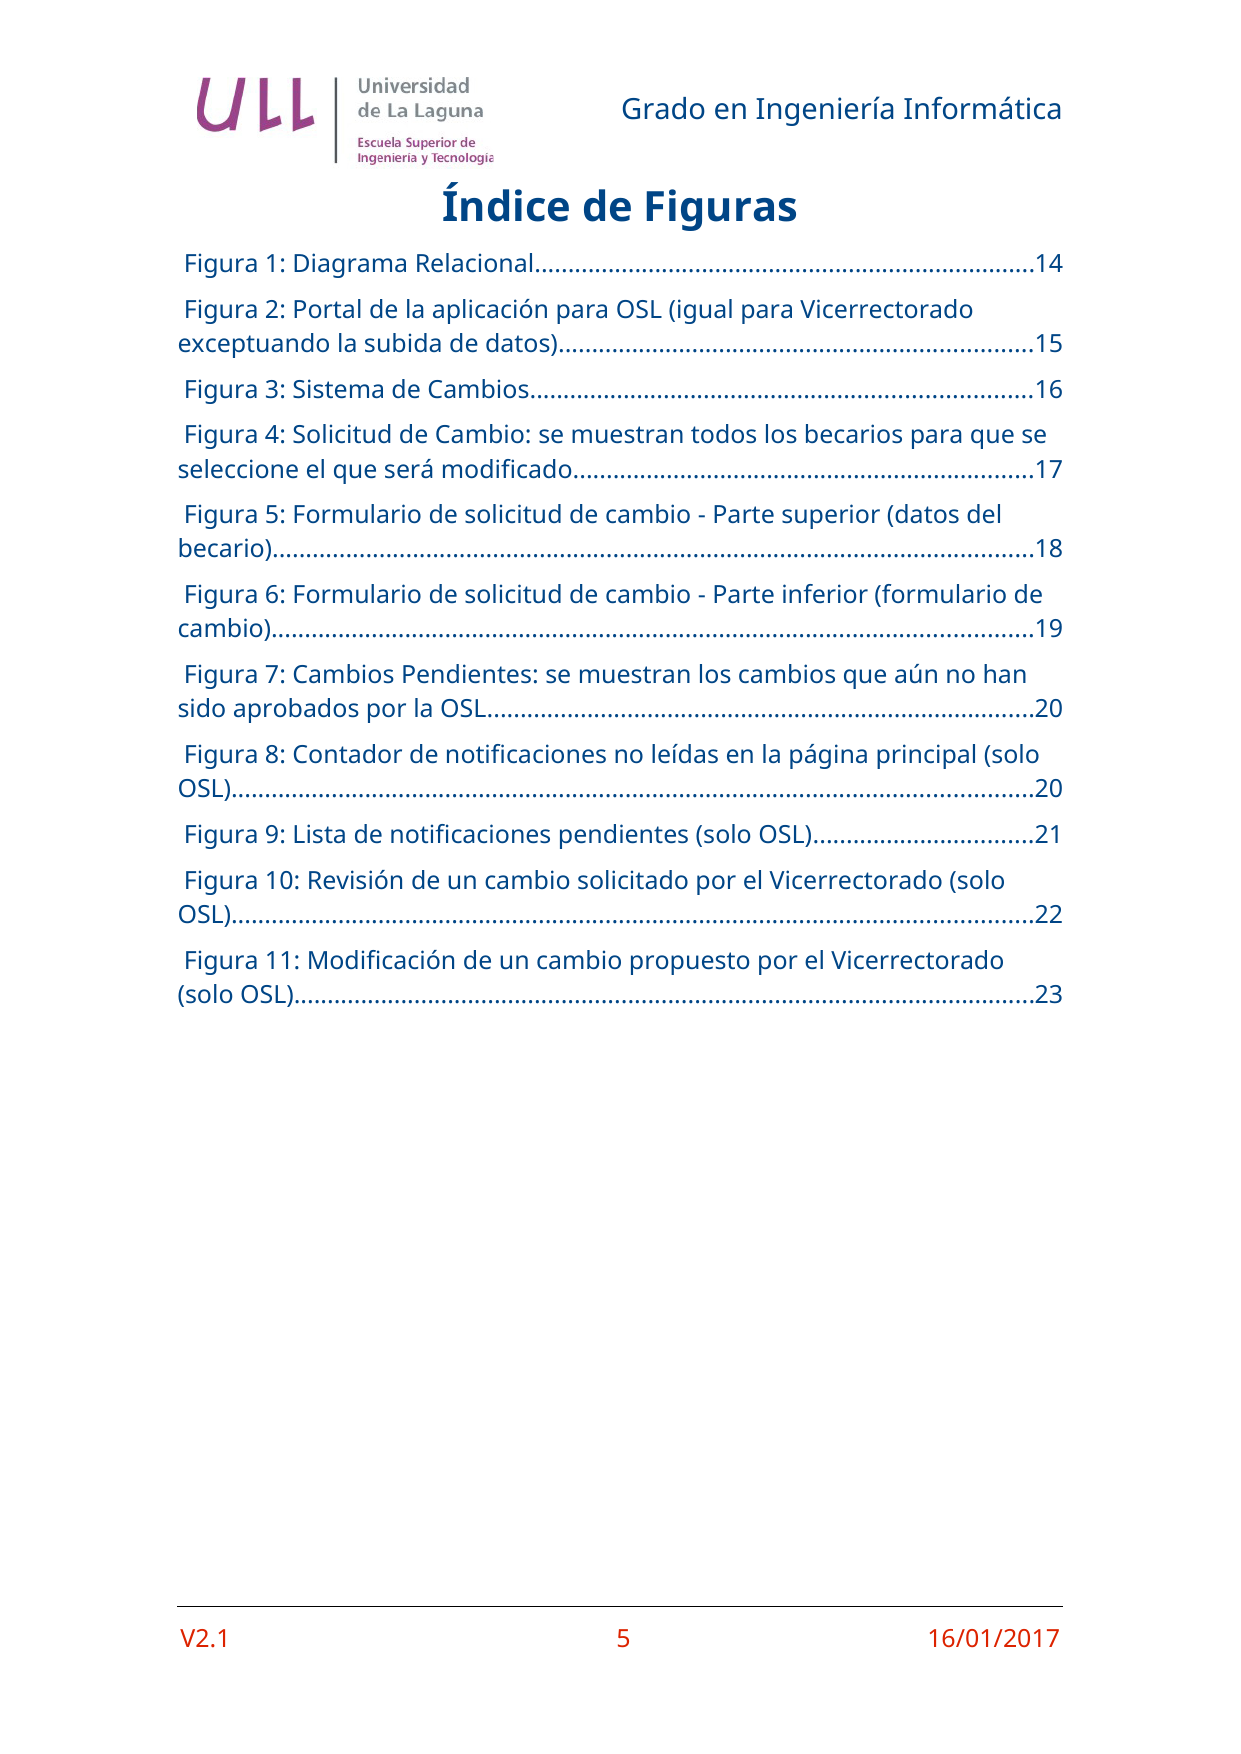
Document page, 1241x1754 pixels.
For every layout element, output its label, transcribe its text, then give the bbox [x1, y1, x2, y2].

text Figura 3: Sistema de Cambios 16 [177, 371, 1063, 405]
text Figura 8: Contador de notificaciones no leídas en la página principal (solo OSL) 20 [177, 737, 1063, 805]
text Figura 1: Diagrama Relacional 14 [177, 246, 1063, 280]
picture [197, 77, 494, 173]
text Figura 11: Modificación de un cambio propuesto por el Vicerrectorado (solo OSL) 23 [177, 942, 1063, 1011]
text Figura 2: Portal de la aplicación para OSL (igual para Vicerrectorado exceptuando la subida de datos) 15 [177, 291, 1063, 359]
text Figura 6: Formulario de solicitud de cambio - Parte inferior (formulario de cambio) 19 [177, 577, 1063, 645]
text Figura 4: Solicitud de Cambio: se muestran todos los becarios para que se seleccione el que será modificado 17 [177, 417, 1063, 485]
text Figura 5: Formulario de solicitud de cambio - Parte superior (datos del becario) 18 [177, 497, 1063, 565]
text Figura 9: Lista de notificaciones pendientes (solo OSL) 21 [177, 817, 1063, 851]
subtitle Índice de Figuras [177, 177, 1063, 234]
text Figura 10: Revisión de un cambio solicitado por el Vicerrectorado (solo OSL) 22 [177, 862, 1063, 931]
text Figura 7: Cambios Pendientes: se muestran los cambios que aún no han sido aprobados por la OSL 20 [177, 657, 1063, 725]
